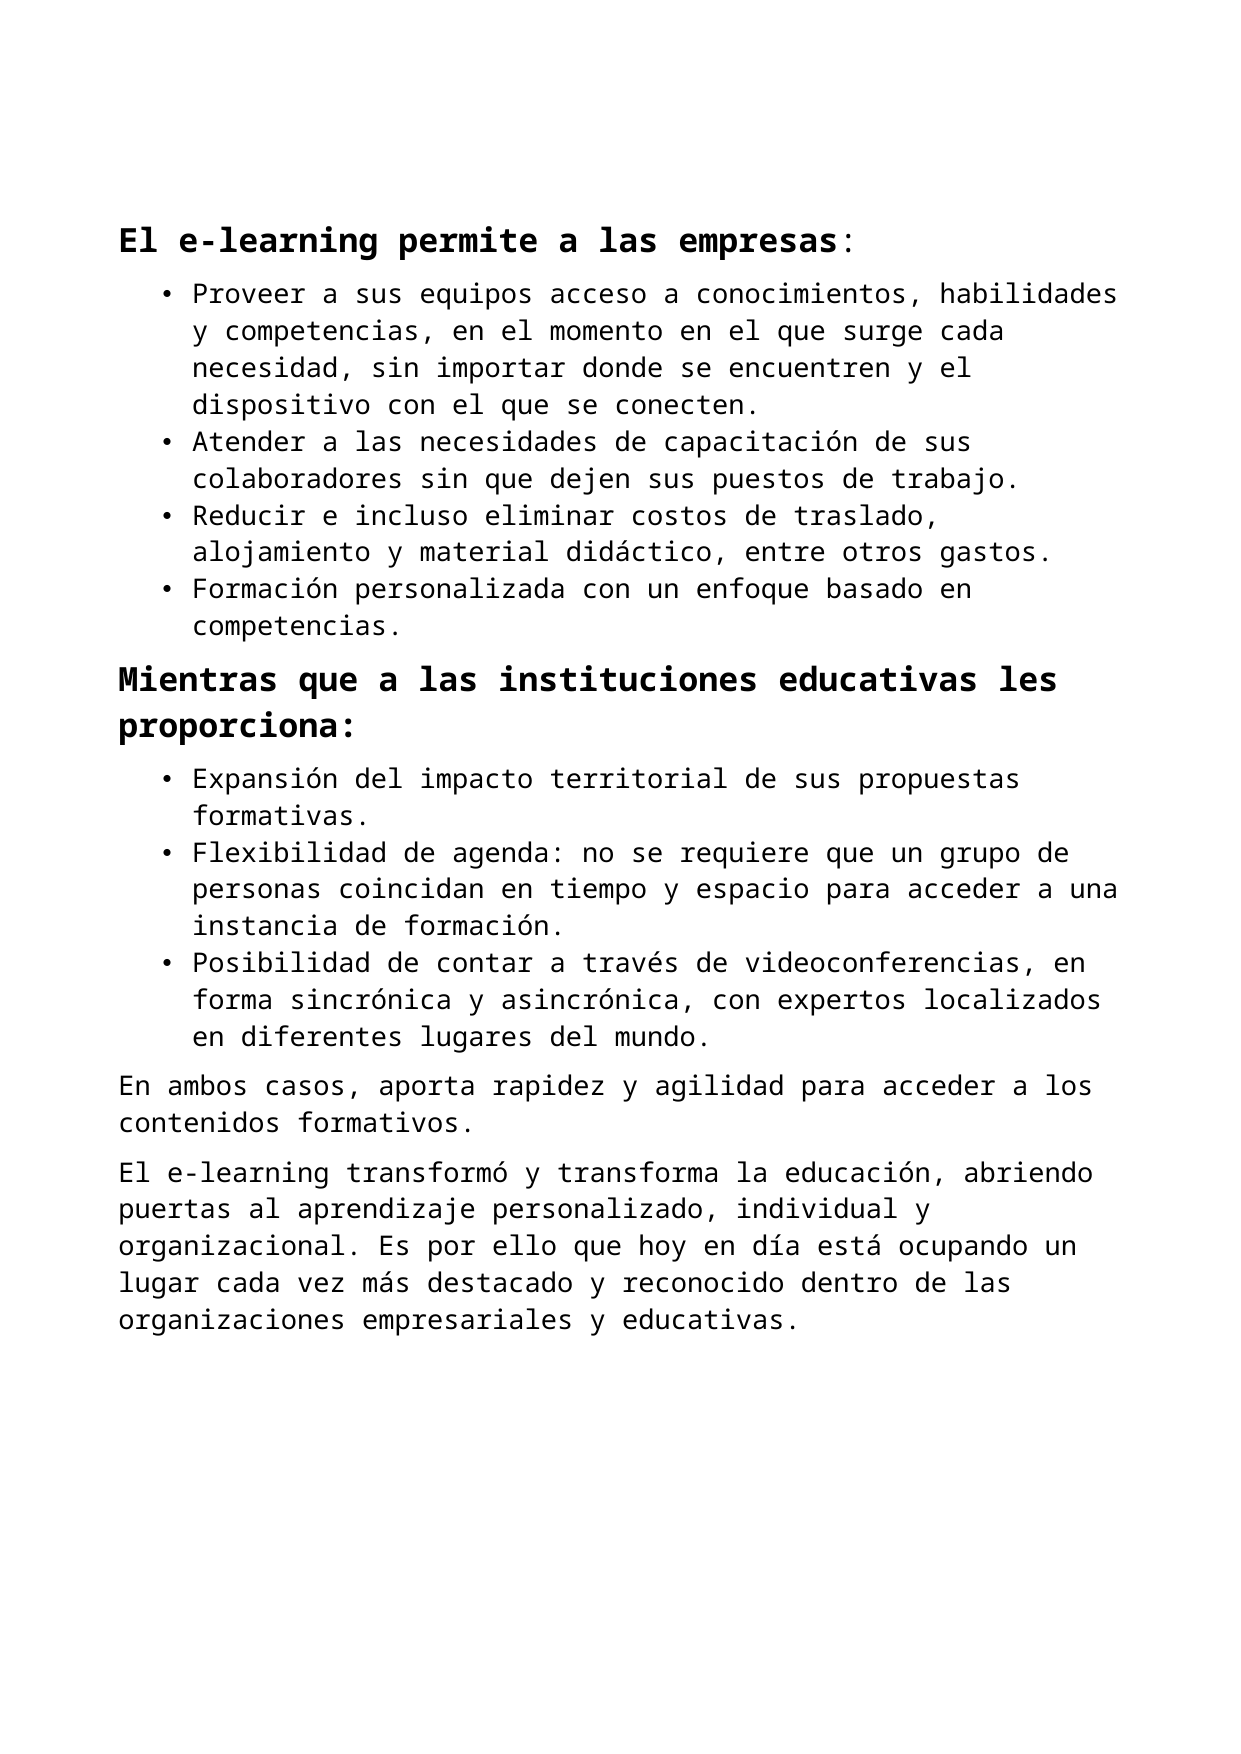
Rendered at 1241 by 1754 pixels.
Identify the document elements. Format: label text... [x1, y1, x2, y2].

list Posibilidad de contar a través de videoconferencias, en forma sincrónica y asincrónica, con expertos localizados en diferentes lugares del mundo. [162, 944, 1122, 1054]
list Proveer a sus equipos acceso a conocimientos, habilidades y competencias, en el momento en el que surge cada necesidad, sin importar donde se encuentren y el dispositivo con el que se conecten. [162, 275, 1122, 422]
text En ambos casos, aporta rapidez y agilidad para acceder a los contenidos formativos. [118, 1067, 1122, 1141]
list Reducir e incluso eliminar costos de traslado, alojamiento y material didáctico, entre otros gastos. [162, 496, 1122, 570]
list Flexibilidad de agenda: no se requiere que un grupo de personas coincidan en tiempo y espacio para acceder a una instancia de formación. [162, 833, 1122, 944]
list Formación personalizada con un enfoque basado en competencias. [162, 570, 1122, 643]
text El e-learning permite a las empresas: [118, 217, 1122, 262]
text Mientras que a las instituciones educativas les proporciona: [118, 656, 1122, 747]
list Atender a las necesidades de capacitación de sus colaboradores sin que dejen sus puestos de trabajo. [162, 422, 1122, 496]
text El e-learning transformó y transforma la educación, abriendo puertas al aprendizaje personalizado, individual y organizacional. Es por ello que hoy en día está ocupando un lugar cada vez más destacado y reconocido dentro de las organizaciones empresariales y educativas. [118, 1153, 1122, 1337]
list Expansión del impacto territorial de sus propuestas formativas. [162, 759, 1122, 833]
